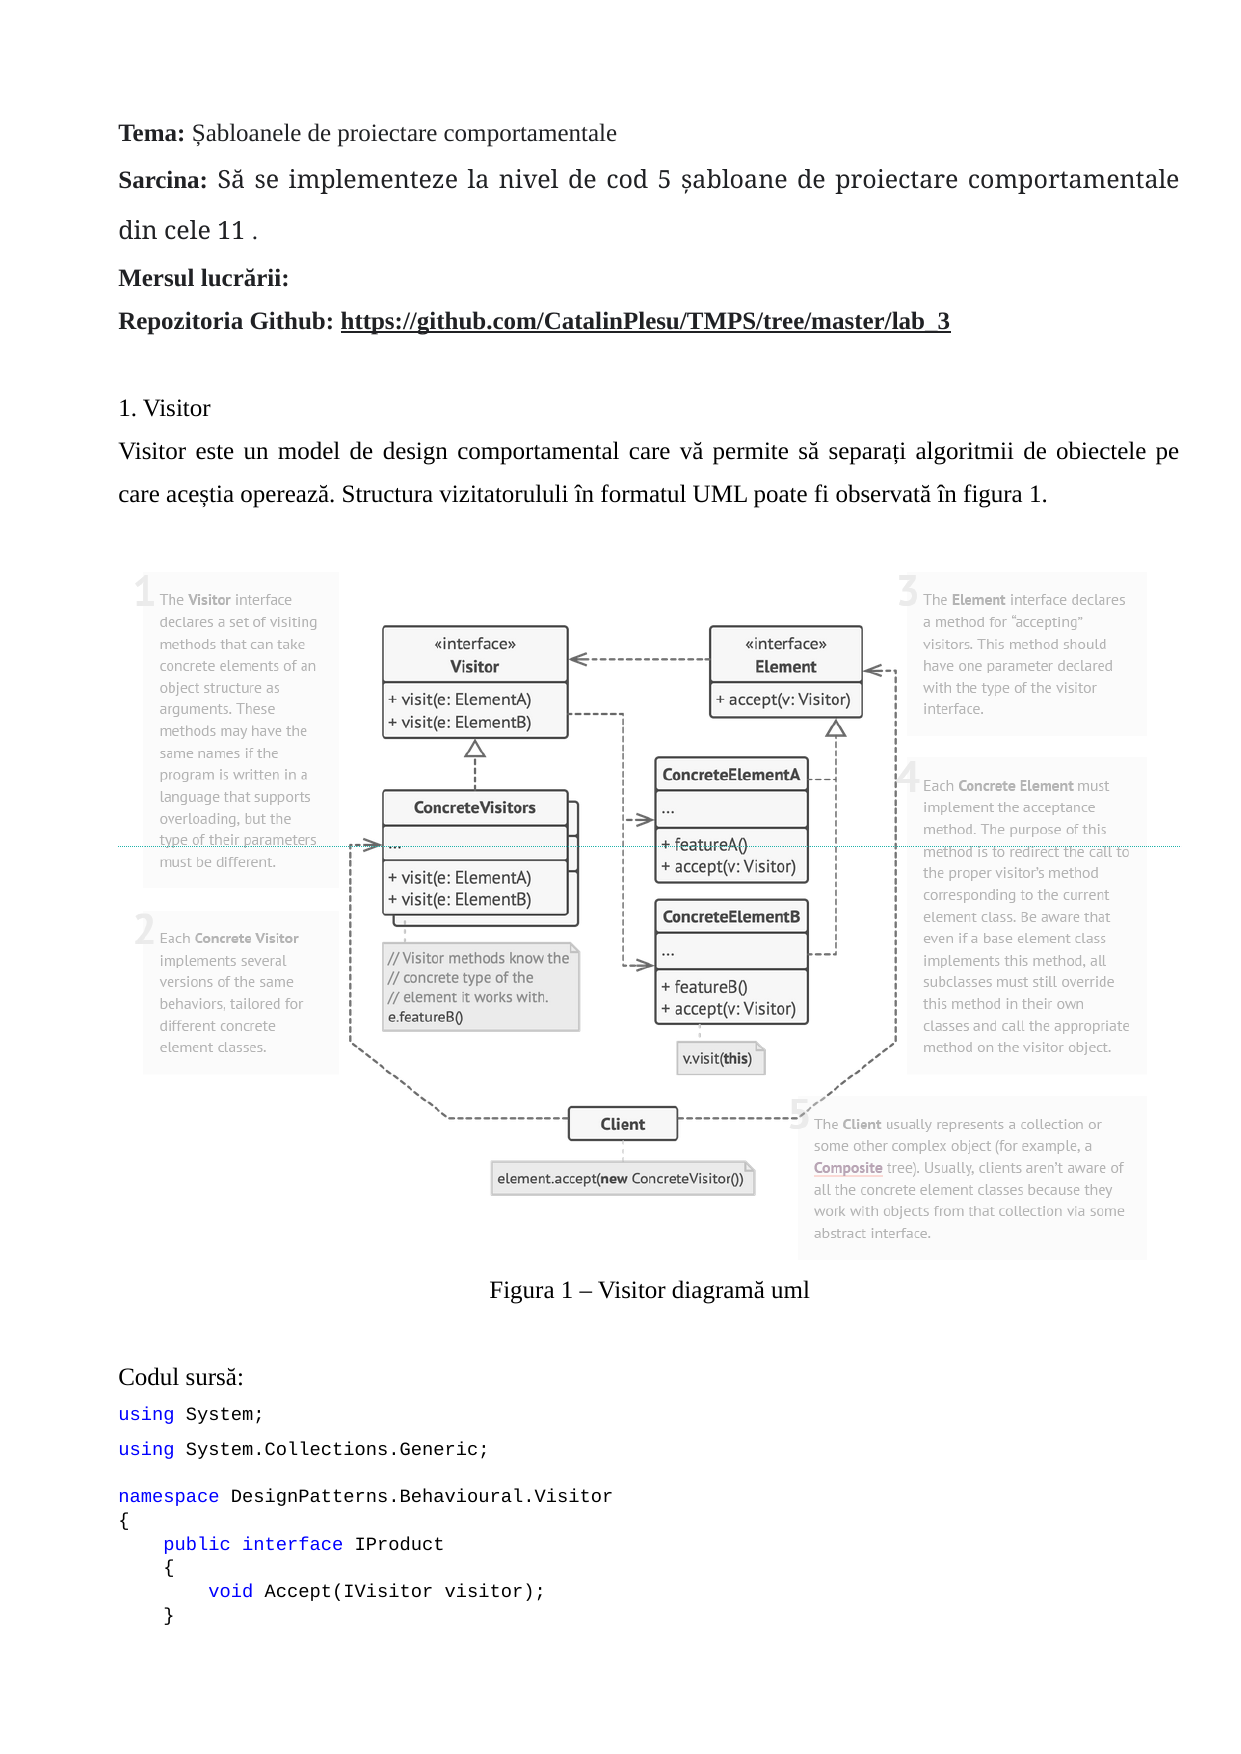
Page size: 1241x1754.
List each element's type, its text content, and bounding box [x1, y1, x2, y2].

text Mersul lucrării: [118, 263, 1181, 292]
text Visitor este un model de design comportamental care vă permite să separați algoritmii de obiectele pe care aceștia operează. Structura vizitatorululi în formatul UML poate fi observată în figura 1. [118, 436, 1181, 508]
text Codul sursă: [118, 1362, 1181, 1391]
text { [118, 1556, 1181, 1579]
text } [118, 1603, 1181, 1627]
text { [118, 1508, 1181, 1532]
text public interface IProduct [118, 1532, 1181, 1556]
text 1. Visitor [118, 393, 1181, 421]
text Repozitoria Github: https://github.com/CatalinPlesu/TMPS/tree/master/lab_3 [118, 306, 1181, 335]
text void Accept(IVisitor visitor); [118, 1579, 1181, 1603]
text Sarcina: Să se implementeze la nivel de cod 5 șabloane de proiectare comportamentale din cele 11 . [118, 161, 1181, 246]
picture [118, 565, 1182, 1262]
text using System; [118, 1405, 1181, 1426]
text Tema: Șabloanele de proiectare comportamentale [118, 118, 1181, 147]
text Figura 1 – Visitor diagramă uml [118, 1276, 1181, 1304]
text namespace DesignPatterns.Behavioural.Visitor [118, 1484, 1181, 1508]
text using System.Collections.Generic; [118, 1437, 1181, 1461]
